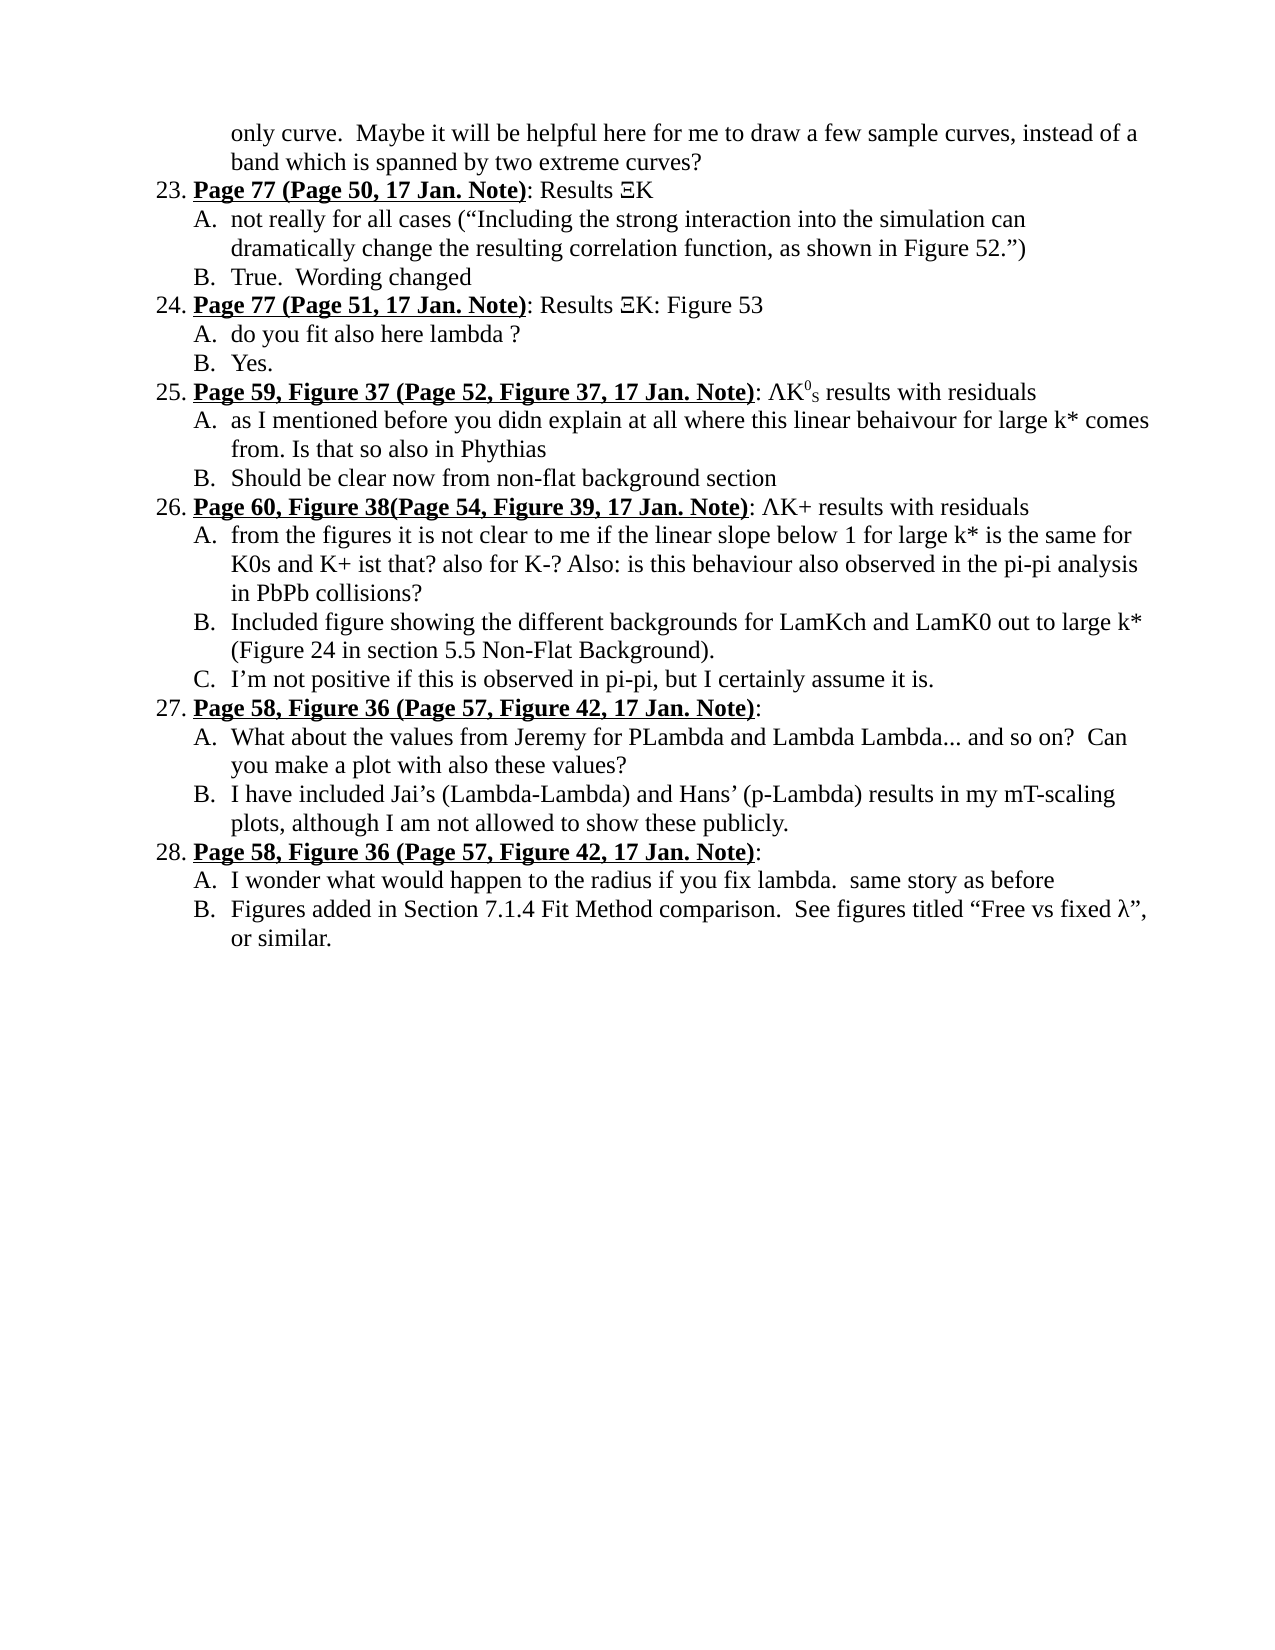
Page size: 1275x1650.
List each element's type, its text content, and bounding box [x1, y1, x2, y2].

list Page 60, Figure 38(Page 54, Figure 39, 17 Jan. Note): ΛK+ results with residuals [156, 492, 1157, 521]
list only curve. Maybe it will be helpful here for me to draw a few sample curves, instead of a band which is spanned by two extreme curves? [193, 118, 1157, 176]
list Page 77 (Page 50, 17 Jan. Note): Results ΞK [156, 176, 1157, 204]
list Page 58, Figure 36 (Page 57, Figure 42, 17 Jan. Note): [156, 837, 1157, 866]
list from the figures it is not clear to me if the linear slope below 1 for large k* is the same for K0s and K+ ist that? also for K-? Also: is this behaviour also observed in the pi-pi analysis in PbPb collisions? [193, 521, 1157, 607]
list as I mentioned before you didn explain at all where this linear behaivour for large k* comes from. Is that so also in Phythias [193, 406, 1157, 463]
list Page 77 (Page 51, 17 Jan. Note): Results ΞK: Figure 53 [156, 291, 1157, 319]
list I’m not positive if this is observed in pi-pi, but I certainly assume it is. [193, 664, 1157, 693]
list not really for all cases (“Including the strong interaction into the simulation can dramatically change the resulting correlation function, as shown in Figure 52.”) [193, 204, 1157, 262]
list Should be clear now from non-flat background section [193, 463, 1157, 492]
list True. Wording changed [193, 262, 1157, 291]
list What about the values from Jeremy for PLambda and Lambda Lambda... and so on? Can you make a plot with also these values? [193, 722, 1157, 779]
list I wonder what would happen to the radius if you fix lambda. same story as before [193, 866, 1157, 894]
list Included figure showing the different backgrounds for LamKch and LamK0 out to large k* (Figure 24 in section 5.5 Non-Flat Background). [193, 607, 1157, 664]
list I have included Jai’s (Lambda-Lambda) and Hans’ (p-Lambda) results in my mT-scaling plots, although I am not allowed to show these publicly. [193, 779, 1157, 837]
list Figures added in Section 7.1.4 Fit Method comparison. See figures titled “Free vs fixed λ”, or similar. [193, 894, 1157, 952]
list Page 59, Figure 37 (Page 52, Figure 37, 17 Jan. Note): ΛK0S results with residuals [156, 377, 1157, 406]
list Page 58, Figure 36 (Page 57, Figure 42, 17 Jan. Note): [156, 693, 1157, 722]
list do you fit also here lambda ? [193, 319, 1157, 348]
list Yes. [193, 348, 1157, 377]
